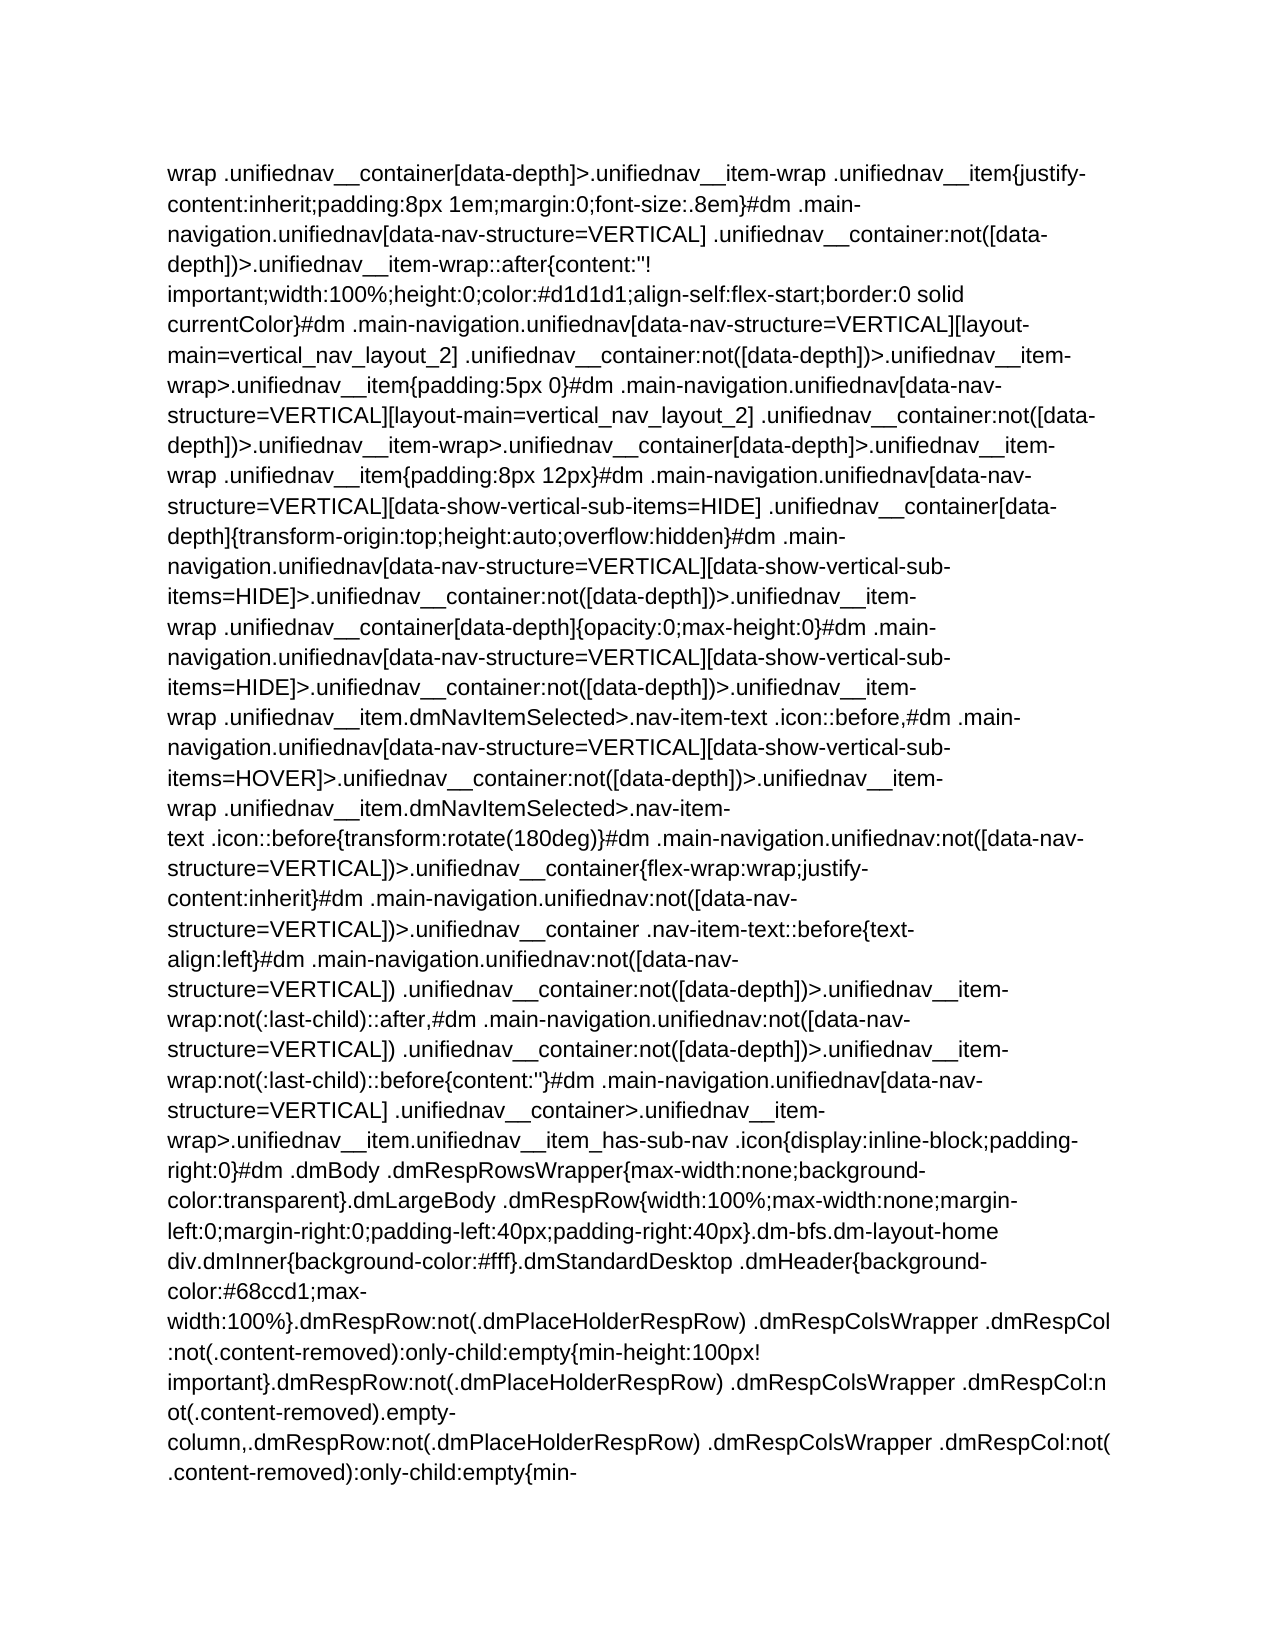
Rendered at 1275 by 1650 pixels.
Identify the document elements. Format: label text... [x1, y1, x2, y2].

table_cell wrap .unifiednav__container[data-depth]>.unifiednav__item-wrap .unifiednav__item{justify-content:inherit;padding:8px 1em;margin:0;font-size:.8em}#dm .main-navigation.unifiednav[data-nav-structure=VERTICAL] .unifiednav__container:not([data-depth])>.unifiednav__item-wrap::after{content:''!important;width:100%;height:0;color:#d1d1d1;align-self:flex-start;border:0 solid currentColor}#dm .main-navigation.unifiednav[data-nav-structure=VERTICAL][layout-main=vertical_nav_layout_2] .unifiednav__container:not([data-depth])>.unifiednav__item-wrap>.unifiednav__item{padding:5px 0}#dm .main-navigation.unifiednav[data-nav-structure=VERTICAL][layout-main=vertical_nav_layout_2] .unifiednav__container:not([data-depth])>.unifiednav__item-wrap>.unifiednav__container[data-depth]>.unifiednav__item-wrap .unifiednav__item{padding:8px 12px}#dm .main-navigation.unifiednav[data-nav-structure=VERTICAL][data-show-vertical-sub-items=HIDE] .unifiednav__container[data-depth]{transform-origin:top;height:auto;overflow:hidden}#dm .main-navigation.unifiednav[data-nav-structure=VERTICAL][data-show-vertical-sub-items=HIDE]>.unifiednav__container:not([data-depth])>.unifiednav__item-wrap .unifiednav__container[data-depth]{opacity:0;max-height:0}#dm .main-navigation.unifiednav[data-nav-structure=VERTICAL][data-show-vertical-sub-items=HIDE]>.unifiednav__container:not([data-depth])>.unifiednav__item-wrap .unifiednav__item.dmNavItemSelected>.nav-item-text .icon::before,#dm .main-navigation.unifiednav[data-nav-structure=VERTICAL][data-show-vertical-sub-items=HOVER]>.unifiednav__container:not([data-depth])>.unifiednav__item-wrap .unifiednav__item.dmNavItemSelected>.nav-item-text .icon::before{transform:rotate(180deg)}#dm .main-navigation.unifiednav:not([data-nav-structure=VERTICAL])>.unifiednav__container{flex-wrap:wrap;justify-content:inherit}#dm .main-navigation.unifiednav:not([data-nav-structure=VERTICAL])>.unifiednav__container .nav-item-text::before{text-align:left}#dm .main-navigation.unifiednav:not([data-nav-structure=VERTICAL]) .unifiednav__container:not([data-depth])>.unifiednav__item-wrap:not(:last-child)::after,#dm .main-navigation.unifiednav:not([data-nav-structure=VERTICAL]) .unifiednav__container:not([data-depth])>.unifiednav__item-wrap:not(:last-child)::before{content:''}#dm .main-navigation.unifiednav[data-nav-structure=VERTICAL] .unifiednav__container>.unifiednav__item-wrap>.unifiednav__item.unifiednav__item_has-sub-nav .icon{display:inline-block;padding-right:0}#dm .dmBody .dmRespRowsWrapper{max-width:none;background-color:transparent}.dmLargeBody .dmRespRow{width:100%;max-width:none;margin-left:0;margin-right:0;padding-left:40px;padding-right:40px}.dm-bfs.dm-layout-home div.dmInner{background-color:#fff}.dmStandardDesktop .dmHeader{background-color:#68ccd1;max-width:100%}.dmRespRow:not(.dmPlaceHolderRespRow) .dmRespColsWrapper .dmRespCol:not(.content-removed):only-child:empty{min-height:100px!important}.dmRespRow:not(.dmPlaceHolderRespRow) .dmRespColsWrapper .dmRespCol:not(.content-removed).empty-column,.dmRespRow:not(.dmPlaceHolderRespRow) .dmRespColsWrapper .dmRespCol:not(.content-removed):only-child:empty{min- [157, 150, 1125, 1496]
table_cell [150, 150, 157, 1496]
